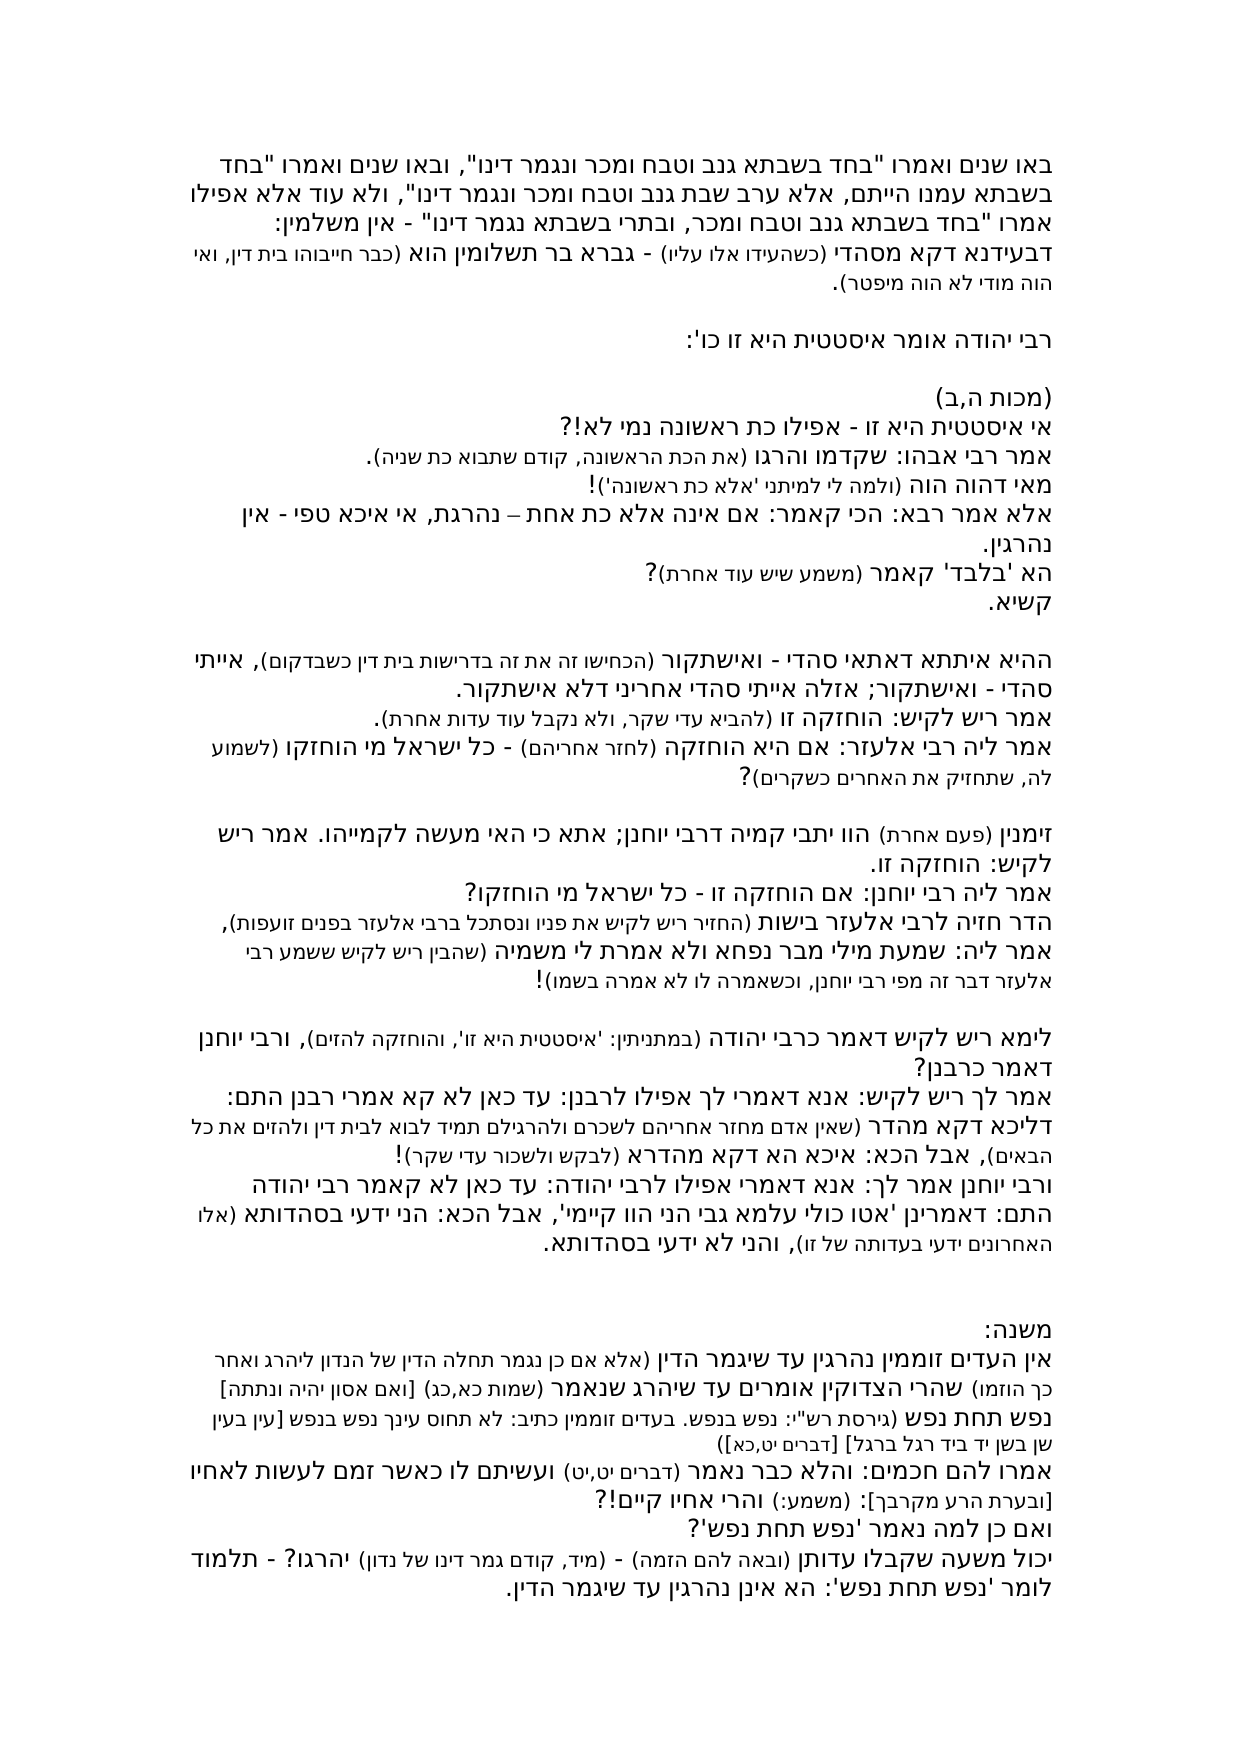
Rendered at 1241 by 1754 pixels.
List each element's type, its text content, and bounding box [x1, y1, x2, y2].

text ואם כן למה נאמר 'נפש תחת נפש'? [187, 1515, 1053, 1544]
text אמרו להם חכמים: והלא כבר נאמר (דברים יט,יט) ועשיתם לו כאשר זמם לעשות לאחיו [ובערת הרע מקרבך]: (משמע:) והרי אחיו קיים!? [187, 1456, 1053, 1515]
text אלא אמר רבא: הכי קאמר: אם אינה אלא כת אחת – נהרגת, אי איכא טפי - אין נהרגין. [187, 499, 1053, 558]
text הדר חזיה לרבי אלעזר בישות (החזיר ריש לקיש את פניו ונסתכל ברבי אלעזר בפנים זועפות), אמר ליה: שמעת מילי מבר נפחא ולא אמרת לי משמיה (שהבין ריש לקיש ששמע רבי אלעזר דבר זה מפי רבי יוחנן, וכשאמרה לו לא אמרה בשמו)! [187, 907, 1053, 995]
text אמר לך ריש לקיש: אנא דאמרי לך אפילו לרבנן: עד כאן לא קא אמרי רבנן התם: דליכא דקא מהדר (שאין אדם מחזר אחריהם לשכרם ולהרגילם תמיד לבוא לבית דין ולהזים את כל הבאים), אבל הכא: איכא הא דקא מהדרא (לבקש ולשכור עדי שקר)! [187, 1082, 1053, 1170]
text ורבי יוחנן אמר לך: אנא דאמרי אפילו לרבי יהודה: עד כאן לא קאמר רבי יהודה התם: דאמרינן 'אטו כולי עלמא גבי הני הוו קיימי', אבל הכא: הני ידעי בסהדותא (אלו האחרונים ידעי בעדותה של זו), והני לא ידעי בסהדותא. [187, 1170, 1053, 1257]
text זימנין (פעם אחרת) הוו יתבי קמיה דרבי יוחנן; אתא כי האי מעשה לקמייהו. אמר ריש לקיש: הוחזקה זו. [187, 820, 1053, 878]
text אמר ליה רבי יוחנן: אם הוחזקה זו - כל ישראל מי הוחזקו? [187, 878, 1053, 907]
text לימא ריש לקיש דאמר כרבי יהודה (במתניתין: 'איסטטית היא זו', והוחזקה להזים), ורבי יוחנן דאמר כרבנן? [187, 1024, 1053, 1082]
text מאי דהוה הוה (ולמה לי למיתני 'אלא כת ראשונה')! [187, 470, 1053, 499]
text אמר ריש לקיש: הוחזקה זו (להביא עדי שקר, ולא נקבל עוד עדות אחרת). [187, 703, 1053, 733]
text משנה: [187, 1315, 1053, 1344]
text רבי יהודה אומר איסטטית היא זו כו': [187, 325, 1053, 354]
text באו שנים ואמרו "בחד בשבתא גנב וטבח ומכר ונגמר דינו", ובאו שנים ואמרו "בחד בשבתא עמנו הייתם, אלא ערב שבת גנב וטבח ומכר ונגמר דינו", ולא עוד אלא אפילו אמרו "בחד בשבתא גנב וטבח ומכר, ובתרי בשבתא נגמר דינו" - אין משלמין: דבעידנא דקא מסהדי (כשהעידו אלו עליו) - גברא בר תשלומין הוא (כבר חייבוהו בית דין, ואי הוה מודי לא הוה מיפטר). [187, 150, 1053, 296]
text קשיא. [187, 587, 1053, 616]
text אין העדים זוממין נהרגין עד שיגמר הדין (אלא אם כן נגמר תחלה הדין של הנדון ליהרג ואחר כך הוזמו) שהרי הצדוקין אומרים עד שיהרג שנאמר (שמות כא,כג) [ואם אסון יהיה ונתתה] נפש תחת נפש (גירסת רש"י: נפש בנפש. בעדים זוממין כתיב: לא תחוס עינך נפש בנפש [עין בעין שן בשן יד ביד רגל ברגל] [דברים יט,כא]) [187, 1344, 1053, 1456]
text ההיא איתתא דאתאי סהדי - ואישתקור (הכחישו זה את זה בדרישות בית דין כשבדקום), אייתי סהדי - ואישתקור; אזלה אייתי סהדי אחריני דלא אישתקור. [187, 645, 1053, 703]
text הא 'בלבד' קאמר (משמע שיש עוד אחרת)? [187, 558, 1053, 587]
text יכול משעה שקבלו עדותן (ובאה להם הזמה) - (מיד, קודם גמר דינו של נדון) יהרגו? - תלמוד לומר 'נפש תחת נפש': הא אינן נהרגין עד שיגמר הדין. [187, 1544, 1053, 1602]
text (מכות ה,ב) [187, 383, 1053, 412]
text אמר ליה רבי אלעזר: אם היא הוחזקה (לחזר אחריהם) - כל ישראל מי הוחזקו (לשמוע לה, שתחזיק את האחרים כשקרים)? [187, 733, 1053, 791]
text אמר רבי אבהו: שקדמו והרגו (את הכת הראשונה, קודם שתבוא כת שניה). [187, 441, 1053, 470]
text אי איסטטית היא זו - אפילו כת ראשונה נמי לא!? [187, 412, 1053, 441]
